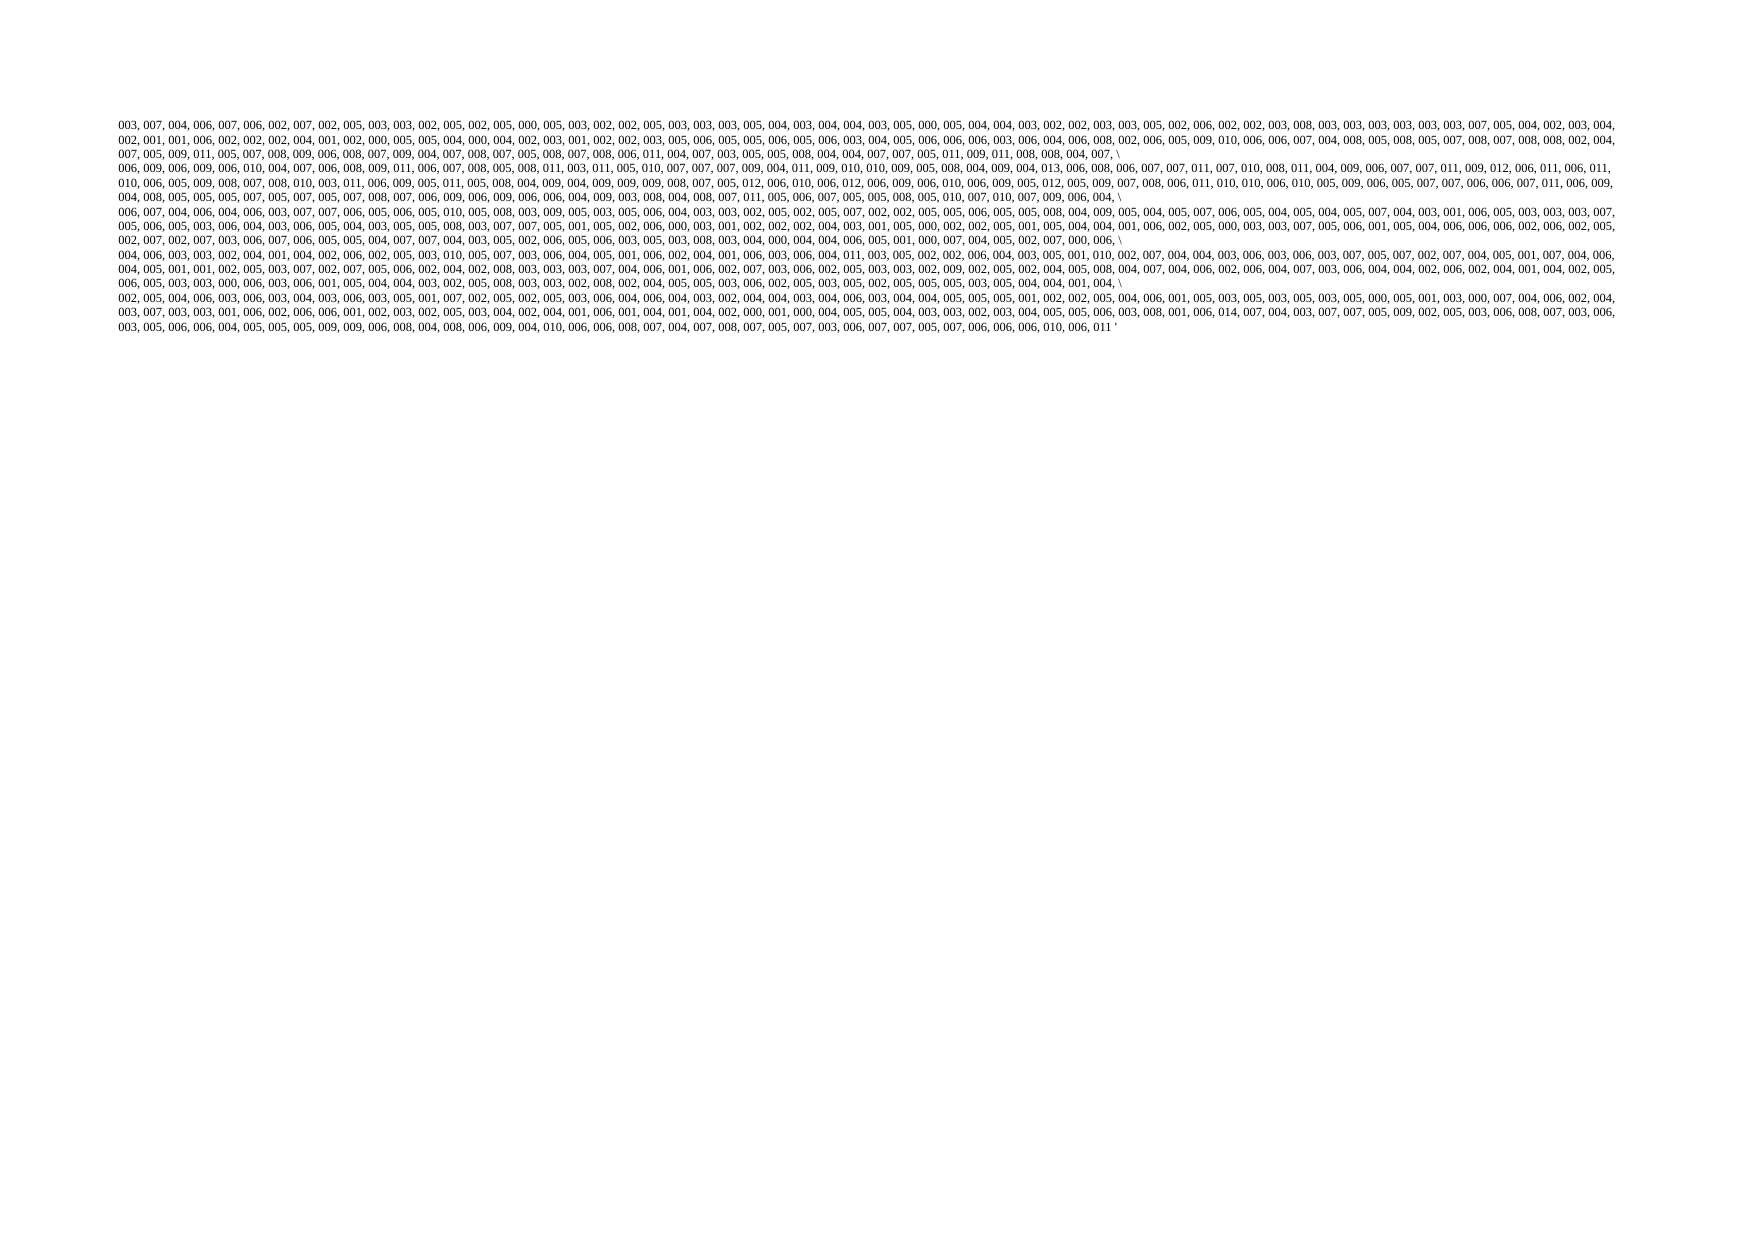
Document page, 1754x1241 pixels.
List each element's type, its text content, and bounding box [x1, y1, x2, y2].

text 003, 007, 004, 006, 007, 006, 002, 007, 002, 005, 003, 003, 002, 005, 002, 005, 000, 005, 003, 002, 002, 005, 003, 003, 003, 005, 004, 003, 004, 004, 003, 005, 000, 005, 004, 004, 003, 002, 002, 003, 003, 005, 002, 006, 002, 002, 003, 008, 003, 003, 003, 003, 003, 003, 007, 005, 004, 002, 003, 004, 002, 001, 001, 006, 002, 002, 002, 004, 001, 002, 000, 005, 005, 004, 000, 004, 002, 003, 001, 002, 002, 003, 005, 006, 005, 005, 006, 005, 006, 003, 004, 005, 006, 006, 006, 003, 006, 004, 006, 008, 002, 006, 005, 009, 010, 006, 006, 007, 004, 008, 005, 008, 005, 007, 008, 007, 008, 008, 002, 004, 007, 005, 009, 011, 005, 007, 008, 009, 006, 008, 007, 009, 004, 007, 008, 007, 005, 008, 007, 008, 006, 011, 004, 007, 003, 005, 005, 008, 004, 004, 007, 007, 005, 011, 009, 011, 008, 008, 004, 007, \ [118, 118, 1635, 161]
text 004, 006, 003, 003, 002, 004, 001, 004, 002, 006, 002, 005, 003, 010, 005, 007, 003, 006, 004, 005, 001, 006, 002, 004, 001, 006, 003, 006, 004, 011, 003, 005, 002, 002, 006, 004, 003, 005, 001, 010, 002, 007, 004, 004, 003, 006, 003, 006, 003, 007, 005, 007, 002, 007, 004, 005, 001, 007, 004, 006, 004, 005, 001, 001, 002, 005, 003, 007, 002, 007, 005, 006, 002, 004, 002, 008, 003, 003, 003, 007, 004, 006, 001, 006, 002, 007, 003, 006, 002, 005, 003, 003, 002, 009, 002, 005, 002, 004, 005, 008, 004, 007, 004, 006, 002, 006, 004, 007, 003, 006, 004, 004, 002, 006, 002, 004, 001, 004, 002, 005, 006, 005, 003, 003, 000, 006, 003, 006, 001, 005, 004, 004, 003, 002, 005, 008, 003, 003, 002, 008, 002, 004, 005, 005, 003, 006, 002, 005, 003, 005, 002, 005, 005, 005, 003, 005, 004, 004, 001, 004, \ [118, 247, 1635, 291]
text 006, 007, 004, 006, 004, 006, 003, 007, 007, 006, 005, 006, 005, 010, 005, 008, 003, 009, 005, 003, 005, 006, 004, 003, 003, 002, 005, 002, 005, 007, 002, 002, 005, 005, 006, 005, 005, 008, 004, 009, 005, 004, 005, 007, 006, 005, 004, 005, 004, 005, 007, 004, 003, 001, 006, 005, 003, 003, 003, 007, 005, 006, 005, 003, 006, 004, 003, 006, 005, 004, 003, 005, 005, 008, 003, 007, 007, 005, 001, 005, 002, 006, 000, 003, 001, 002, 002, 002, 004, 003, 001, 005, 000, 002, 002, 005, 001, 005, 004, 004, 001, 006, 002, 005, 000, 003, 003, 007, 005, 006, 001, 005, 004, 006, 006, 006, 002, 006, 002, 005, 002, 007, 002, 007, 003, 006, 007, 006, 005, 005, 004, 007, 007, 004, 003, 005, 002, 006, 005, 006, 003, 005, 003, 008, 003, 004, 000, 004, 004, 006, 005, 001, 000, 007, 004, 005, 002, 007, 000, 006, \ [118, 204, 1635, 247]
text 002, 005, 004, 006, 003, 006, 003, 004, 003, 006, 003, 005, 001, 007, 002, 005, 002, 005, 003, 006, 004, 006, 004, 003, 002, 004, 004, 003, 004, 006, 003, 004, 004, 005, 005, 005, 001, 002, 002, 005, 004, 006, 001, 005, 003, 005, 003, 005, 003, 005, 000, 005, 001, 003, 000, 007, 004, 006, 002, 004, 003, 007, 003, 003, 001, 006, 002, 006, 006, 001, 002, 003, 002, 005, 003, 004, 002, 004, 001, 006, 001, 004, 001, 004, 002, 000, 001, 000, 004, 005, 005, 004, 003, 003, 002, 003, 004, 005, 005, 006, 003, 008, 001, 006, 014, 007, 004, 003, 007, 007, 005, 009, 002, 005, 003, 006, 008, 007, 003, 006, 003, 005, 006, 006, 004, 005, 005, 005, 009, 009, 006, 008, 004, 008, 006, 009, 004, 010, 006, 006, 008, 007, 004, 007, 008, 007, 005, 007, 003, 006, 007, 007, 005, 007, 006, 006, 006, 010, 006, 011 ' [118, 291, 1635, 334]
text 006, 009, 006, 009, 006, 010, 004, 007, 006, 008, 009, 011, 006, 007, 008, 005, 008, 011, 003, 011, 005, 010, 007, 007, 007, 009, 004, 011, 009, 010, 010, 009, 005, 008, 004, 009, 004, 013, 006, 008, 006, 007, 007, 011, 007, 010, 008, 011, 004, 009, 006, 007, 007, 011, 009, 012, 006, 011, 006, 011, 010, 006, 005, 009, 008, 007, 008, 010, 003, 011, 006, 009, 005, 011, 005, 008, 004, 009, 004, 009, 009, 009, 008, 007, 005, 012, 006, 010, 006, 012, 006, 009, 006, 010, 006, 009, 005, 012, 005, 009, 007, 008, 006, 011, 010, 010, 006, 010, 005, 009, 006, 005, 007, 007, 006, 006, 007, 011, 006, 009, 004, 008, 005, 005, 005, 007, 005, 007, 005, 007, 008, 007, 006, 009, 006, 009, 006, 006, 004, 009, 003, 008, 004, 008, 007, 011, 005, 006, 007, 005, 005, 008, 005, 010, 007, 010, 007, 009, 006, 004, \ [118, 161, 1635, 204]
